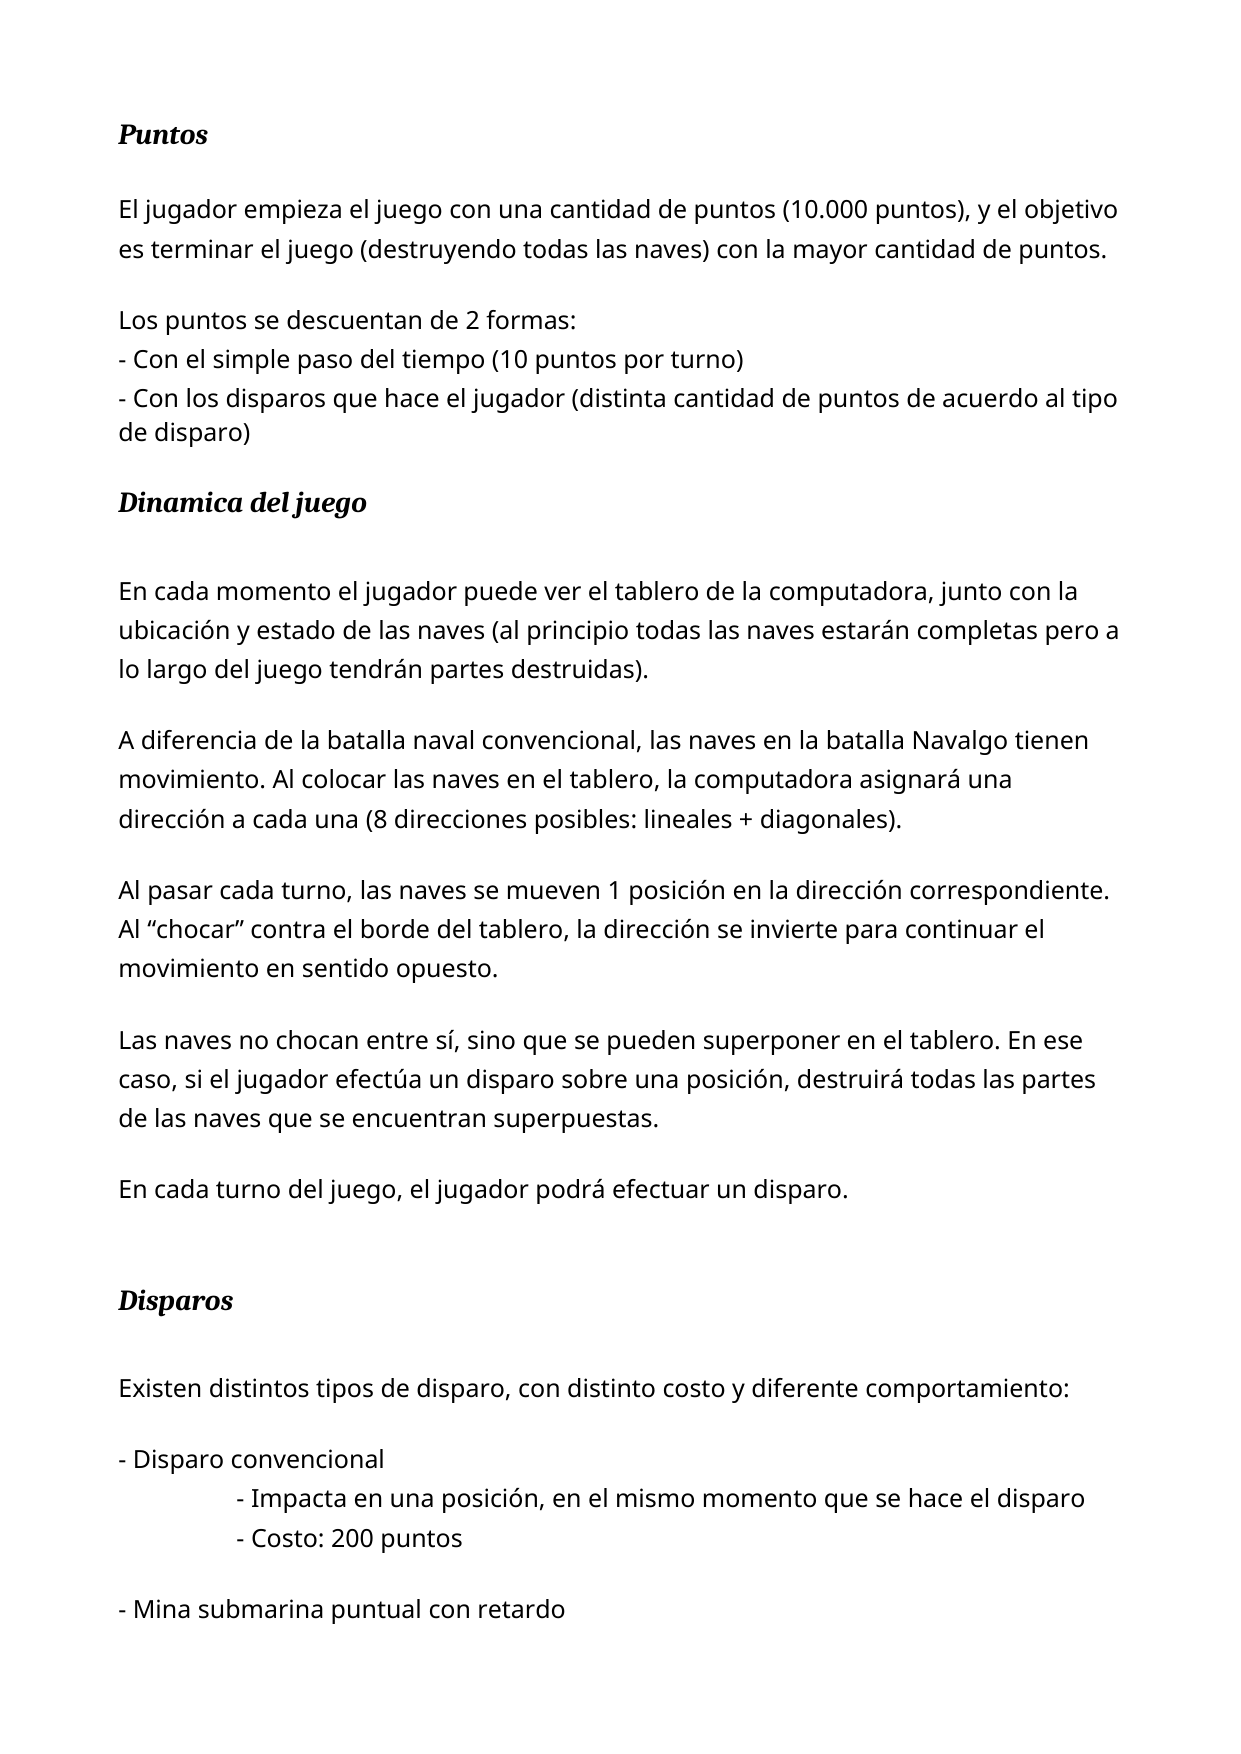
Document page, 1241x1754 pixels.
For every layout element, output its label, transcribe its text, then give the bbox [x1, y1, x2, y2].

text - Con los disparos que hace el jugador (distinta cantidad de puntos de acuerdo al tipo de disparo) [118, 381, 1122, 449]
text Las naves no chocan entre sí, sino que se pueden superponer en el tablero. En ese caso, si el jugador efectúa un disparo sobre una posición, destruirá todas las partes de las naves que se encuentran superpuestas. [118, 1022, 1122, 1135]
text - Con el simple paso del tiempo (10 puntos por turno) [118, 342, 1122, 376]
text A diferencia de la batalla naval convencional, las naves en la batalla Navalgo tienen movimiento. Al colocar las naves en el tablero, la computadora asignará una dirección a cada una (8 direcciones posibles: lineales + diagonales). [118, 723, 1122, 835]
text Al pasar cada turno, las naves se mueven 1 posición en la dirección correspondiente. [118, 873, 1122, 907]
text Dinamica del juego [118, 487, 1122, 520]
text - Costo: 200 puntos [118, 1520, 1122, 1554]
text Disparos [118, 1284, 1122, 1318]
text Existen distintos tipos de disparo, con distinto costo y diferente comportamiento: [118, 1371, 1122, 1405]
text - Impacta en una posición, en el mismo momento que se hace el disparo [118, 1481, 1122, 1515]
text - Mina submarina puntual con retardo [118, 1592, 1122, 1626]
text En cada turno del juego, el jugador podrá efectuar un disparo. [118, 1172, 1122, 1206]
text Puntos [118, 118, 1122, 152]
text Los puntos se descuentan de 2 formas: [118, 303, 1122, 337]
text Al “chocar” contra el borde del tablero, la dirección se invierte para continuar el movimiento en sentido opuesto. [118, 912, 1122, 985]
text En cada momento el jugador puede ver el tablero de la computadora, junto con la ubicación y estado de las naves (al principio todas las naves estarán completas pero a lo largo del juego tendrán partes destruidas). [118, 573, 1122, 686]
text El jugador empieza el juego con una cantidad de puntos (10.000 puntos), y el objetivo es terminar el juego (destruyendo todas las naves) con la mayor cantidad de puntos. [118, 192, 1122, 265]
text - Disparo convencional [118, 1442, 1122, 1476]
